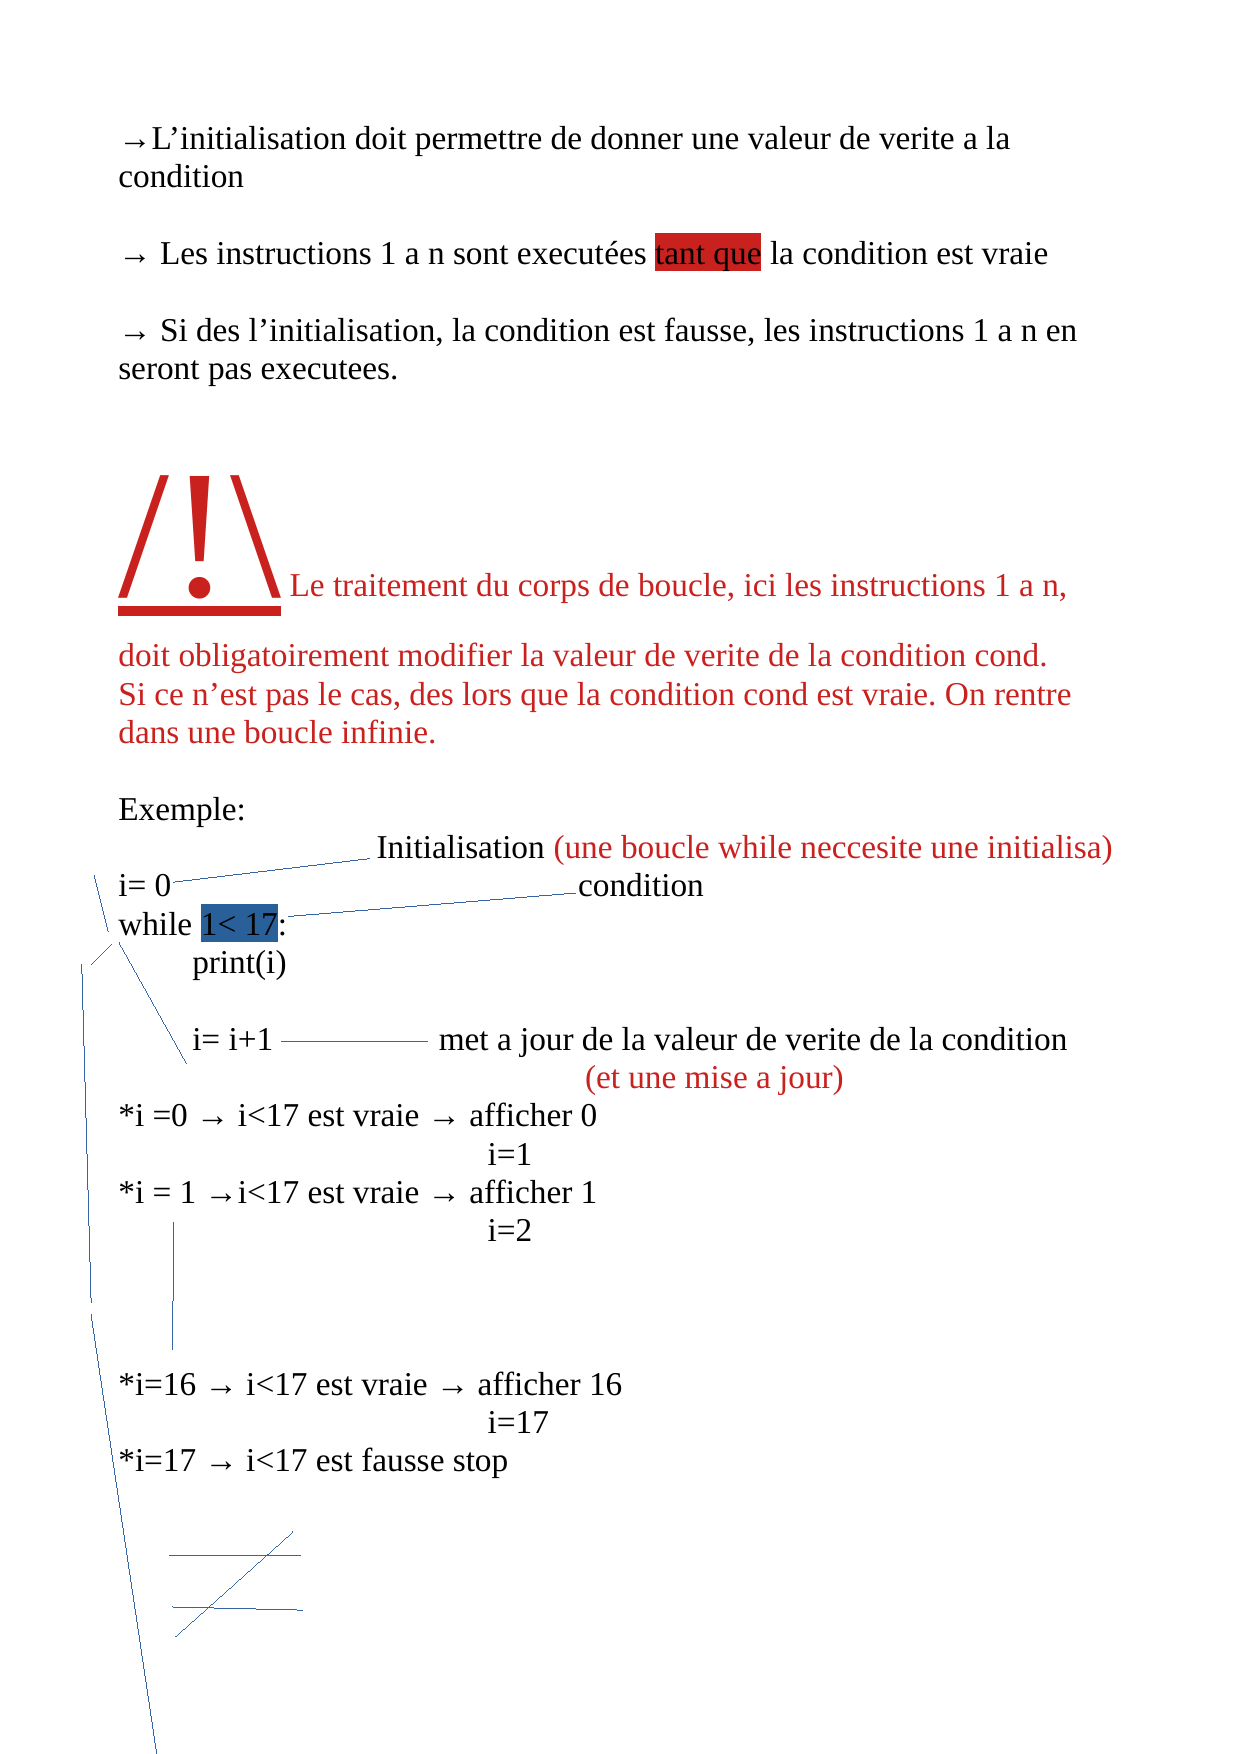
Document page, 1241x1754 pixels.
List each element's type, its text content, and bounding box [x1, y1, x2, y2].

text while 1< 17: [118, 904, 1122, 942]
text →L’initialisation doit permettre de donner une valeur de verite a la condition [118, 118, 1122, 195]
text /!\ Le traitement du corps de boucle, ici les instructions 1 a n, doit obligatoirement modifier la valeur de verite de la condition cond. [118, 425, 1122, 674]
text i= i+1 met a jour de la valeur de verite de la condition [118, 1019, 1122, 1057]
text Exemple: [118, 789, 1122, 827]
text (et une mise a jour) [118, 1057, 1122, 1096]
text → Les instructions 1 a n sont executées tant que la condition est vraie [118, 233, 1122, 271]
text *i=16 → i<17 est vraie → afficher 16 [118, 1364, 1122, 1402]
text *i = 1 →i<17 est vraie → afficher 1 [118, 1172, 1122, 1211]
text i=1 [118, 1134, 1122, 1172]
text print(i) [118, 942, 1122, 981]
text i=17 [118, 1402, 1122, 1441]
text i= 0 condition [118, 866, 1122, 904]
text → Si des l’initialisation, la condition est fausse, les instructions 1 a n en seront pas executees. [118, 310, 1122, 386]
text *i=17 → i<17 est fausse stop [118, 1441, 1122, 1479]
text Si ce n’est pas le cas, des lors que la condition cond est vraie. On rentre dans une boucle infinie. [118, 674, 1122, 751]
text Initialisation (une boucle while neccesite une initialisa) [118, 827, 1122, 866]
text i=2 [118, 1211, 1122, 1249]
text *i =0 → i<17 est vraie → afficher 0 [118, 1096, 1122, 1134]
